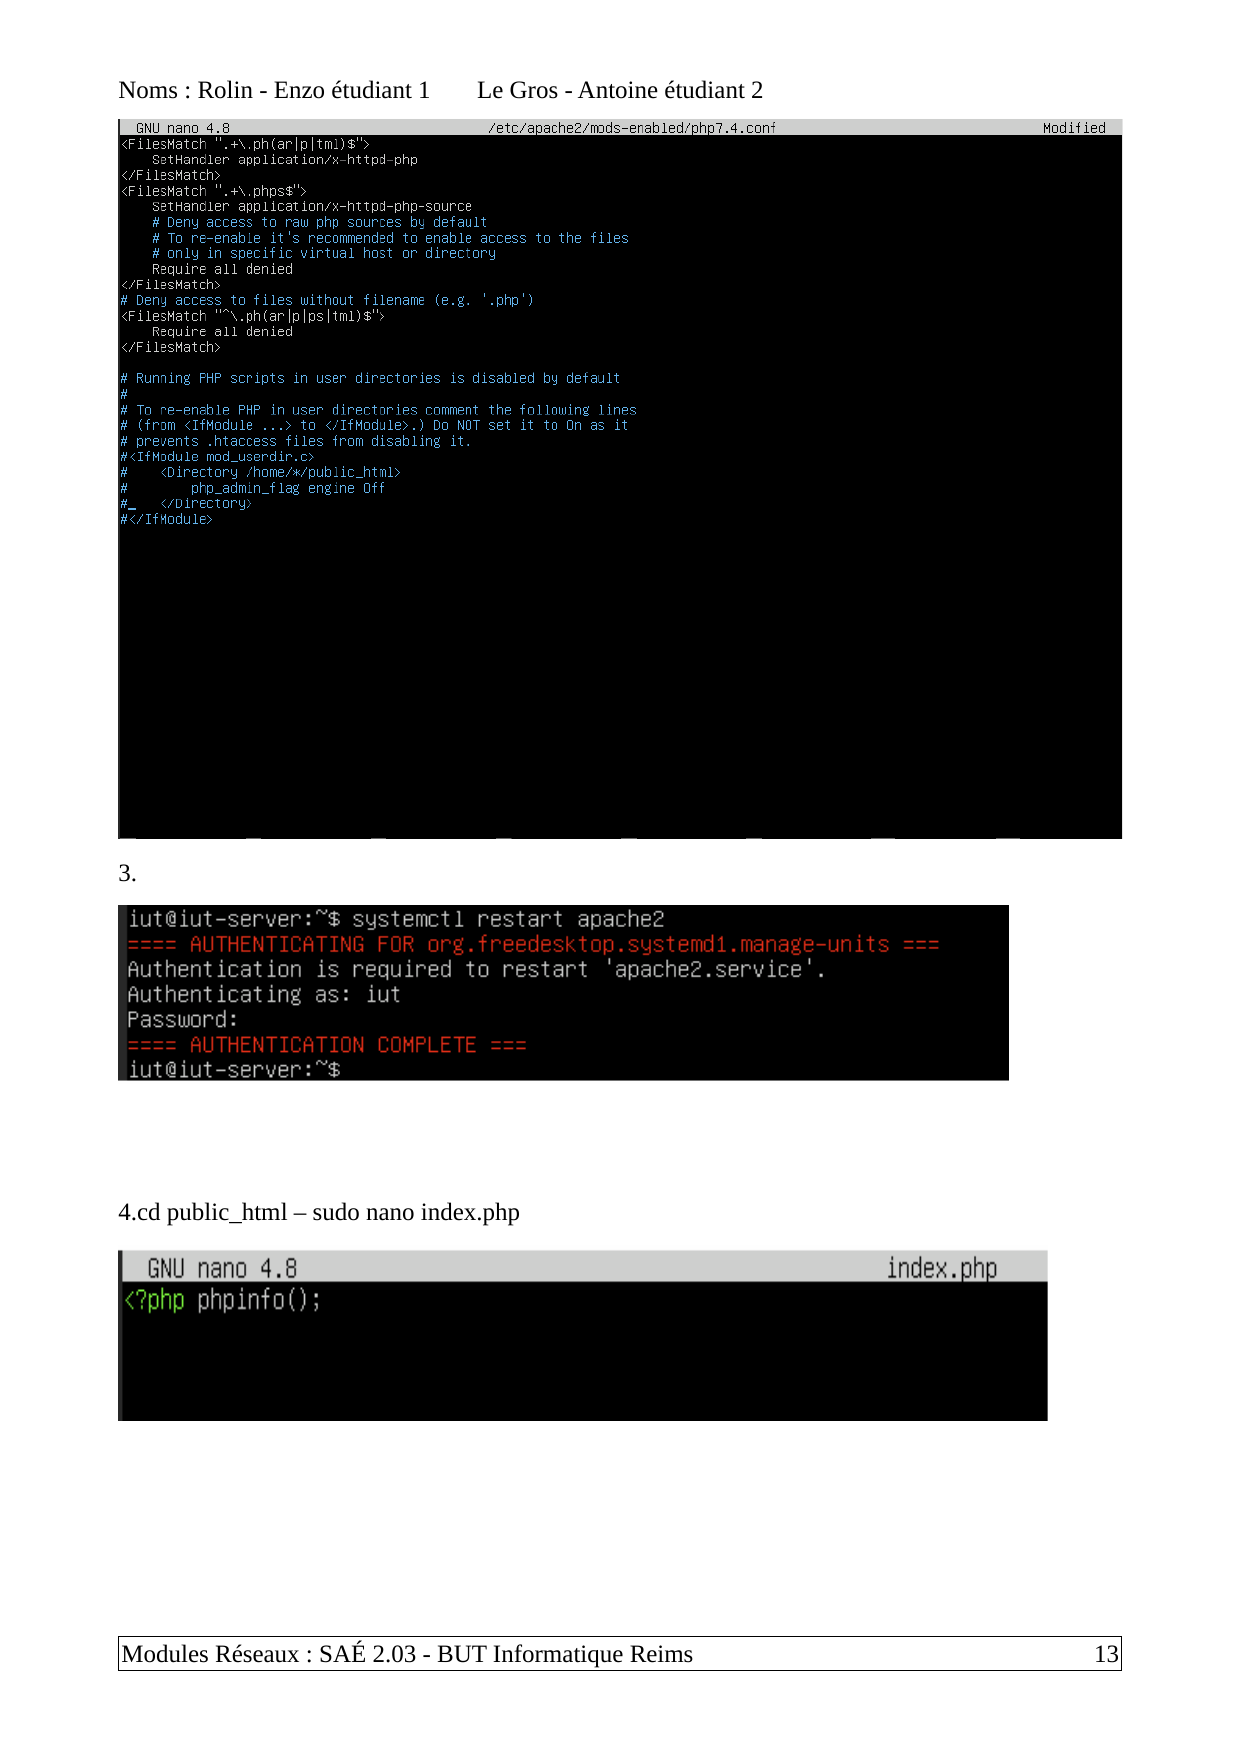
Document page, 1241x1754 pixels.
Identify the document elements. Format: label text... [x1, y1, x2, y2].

text 4.cd public_html – sudo nano index.php [118, 1197, 1122, 1226]
text 3. [118, 858, 1122, 886]
